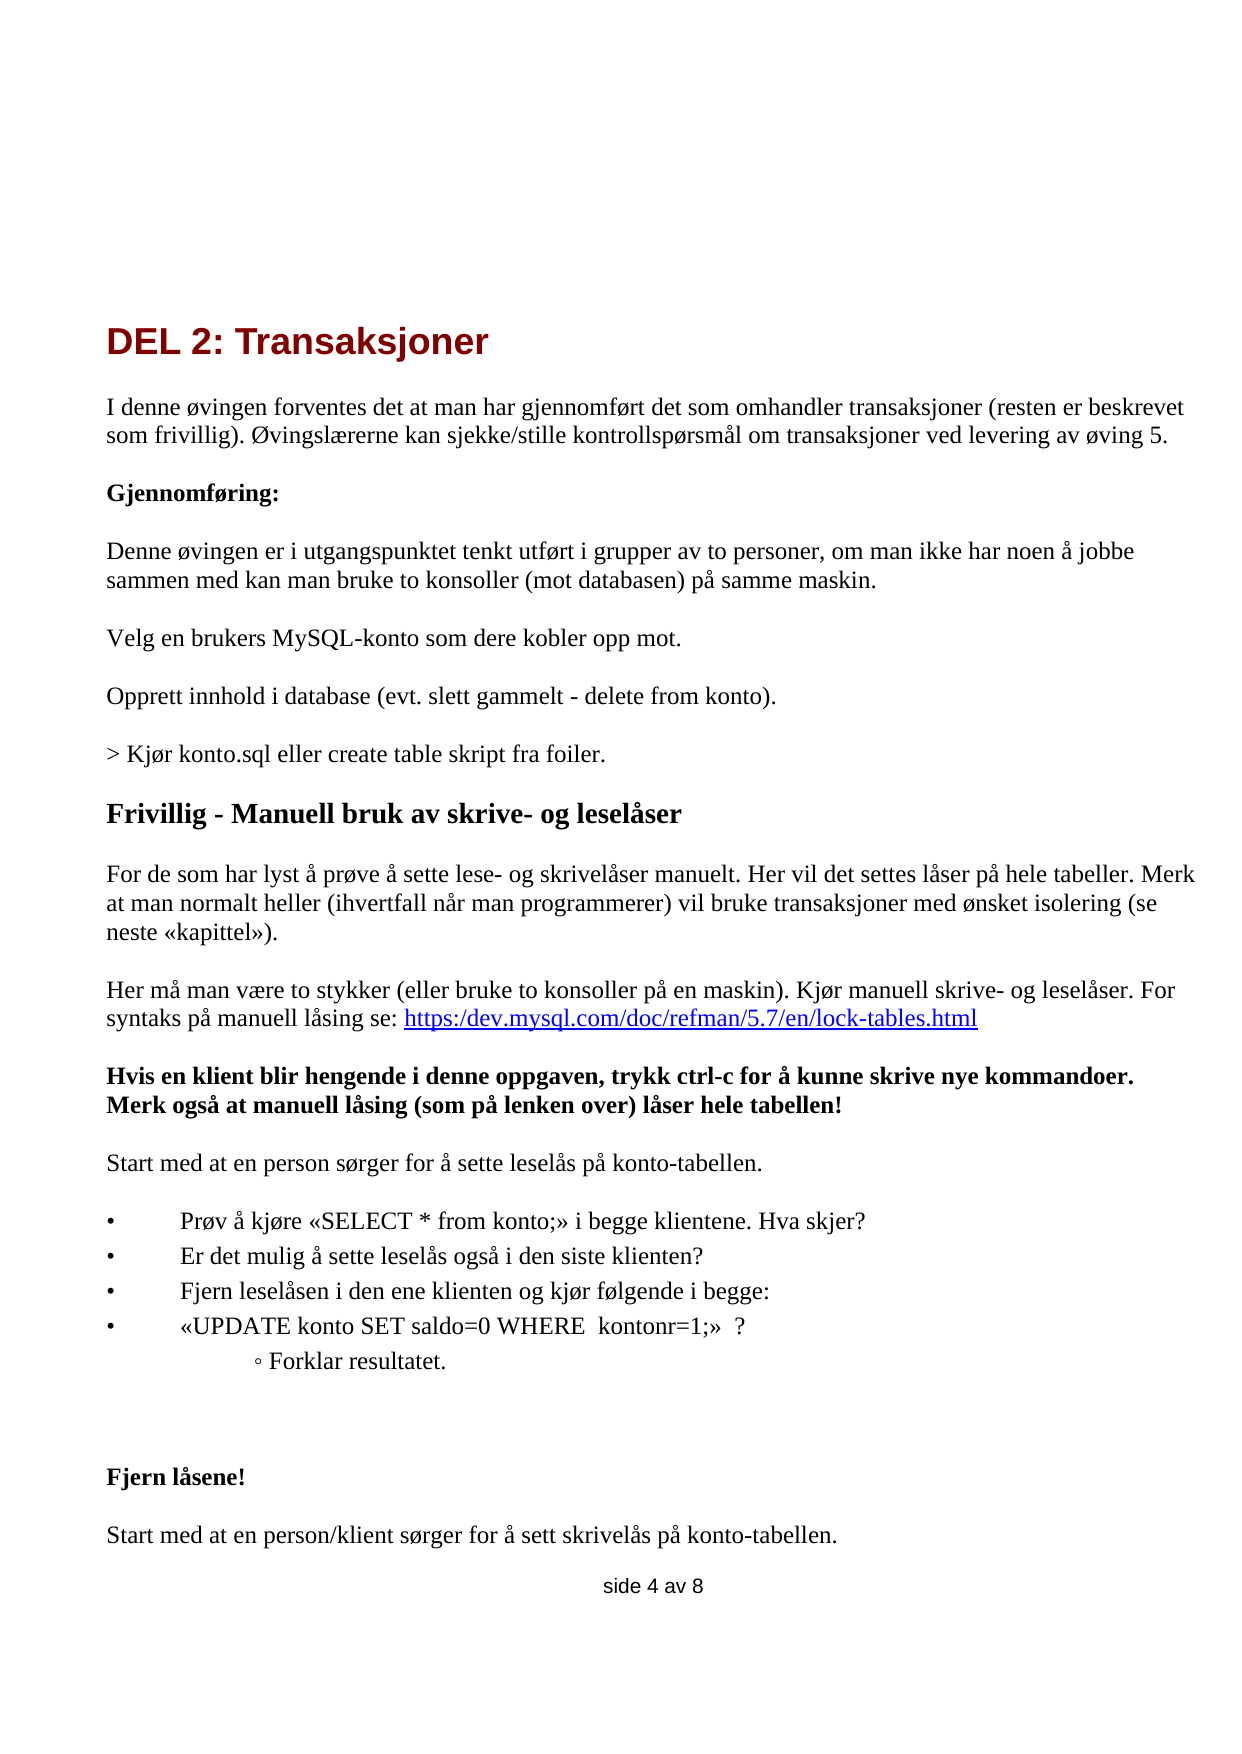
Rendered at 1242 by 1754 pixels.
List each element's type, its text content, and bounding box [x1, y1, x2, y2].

subtitle DEL 2: Transaksjoner [106, 319, 1200, 362]
text > Kjør konto.sql eller create table skript fra foiler. [106, 739, 1200, 767]
text ◦ Forklar resultatet. [180, 1346, 1200, 1375]
text Her må man være to stykker (eller bruke to konsoller på en maskin). Kjør manuell skrive- og leselåser. For syntaks på manuell låsing se: https:/dev.mysql.com/doc/refman/5.7/en/lock-tables.html [106, 975, 1200, 1032]
text For de som har lyst å prøve å sette lese- og skrivelåser manuelt. Her vil det settes låser på hele tabeller. Merk at man normalt heller (ihvertfall når man programmerer) vil bruke transaksjoner med ønsket isolering (se neste «kapittel»). [106, 859, 1200, 946]
text I denne øvingen forventes det at man har gjennomført det som omhandler transaksjoner (resten er beskrevet som frivillig). Øvingslærerne kan sjekke/stille kontrollspørsmål om transaksjoner ved levering av øving 5. [106, 392, 1200, 449]
text • Prøv å kjøre «SELECT * from konto;» i begge klientene. Hva skjer? [106, 1206, 1200, 1235]
text Hvis en klient blir hengende i denne oppgaven, trykk ctrl-c for å kunne skrive nye kommandoer. Merk også at manuell låsing (som på lenken over) låser hele tabellen! [106, 1061, 1200, 1119]
text Gjennomføring: [106, 478, 1200, 507]
text Frivillig - Manuell bruk av skrive- og leselåser [106, 797, 1200, 830]
text • «UPDATE konto SET saldo=0 WHERE kontonr=1;» ? [106, 1311, 1200, 1340]
text Denne øvingen er i utgangspunktet tenkt utført i grupper av to personer, om man ikke har noen å jobbe sammen med kan man bruke to konsoller (mot databasen) på samme maskin. [106, 536, 1200, 594]
text Start med at en person/klient sørger for å sett skrivelås på konto-tabellen. [106, 1520, 1200, 1548]
text • Er det mulig å sette leselås også i den siste klienten? [106, 1241, 1200, 1270]
text Opprett innhold i database (evt. slett gammelt - delete from konto). [106, 681, 1200, 709]
text Fjern låsene! [106, 1462, 1200, 1491]
text Start med at en person sørger for å sette leselås på konto-tabellen. [106, 1148, 1200, 1177]
text • Fjern leselåsen i den ene klienten og kjør følgende i begge: [106, 1276, 1200, 1305]
text Velg en brukers MySQL-konto som dere kobler opp mot. [106, 623, 1200, 652]
